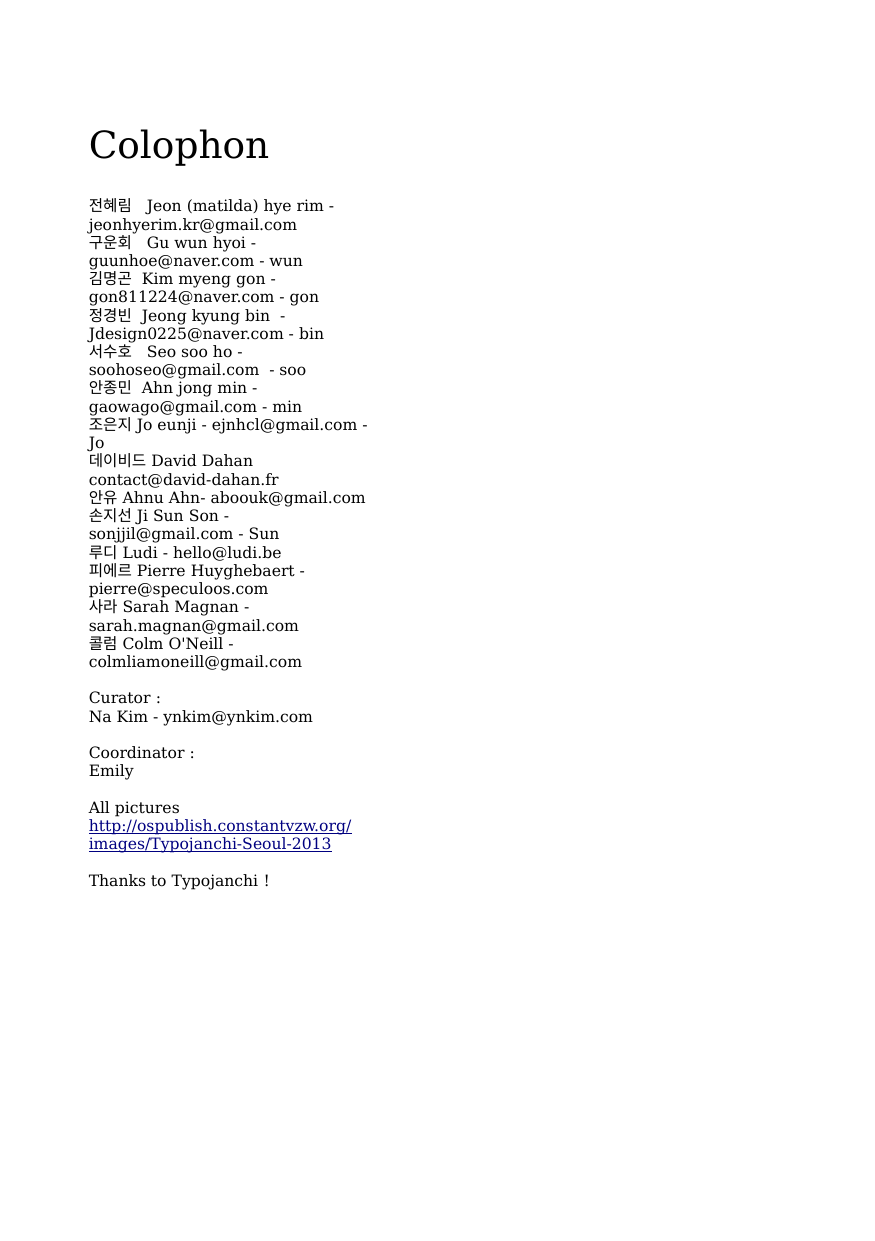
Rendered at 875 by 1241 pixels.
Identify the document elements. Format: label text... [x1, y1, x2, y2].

text 구운회 Gu wun hyoi - guunhoe@naver.com - wun [88, 234, 378, 270]
text 사라 Sarah Magnan - sarah.magnan@gmail.com [88, 598, 378, 635]
text All pictures [88, 799, 378, 817]
text 데이비드 David Dahan contact@david-dahan.fr [88, 452, 378, 489]
text http://ospublish.constantvzw.org/images/Typojanchi-Seoul-2013 [88, 817, 378, 853]
text Coordinator : [88, 744, 378, 762]
text 조은지 Jo eunji - ejnhcl@gmail.com - Jo [88, 416, 378, 452]
text 안종민 Ahn jong min - gaowago@gmail.com - min [88, 379, 378, 416]
text Curator : Na Kim - ynkim@ynkim.com [88, 689, 378, 726]
text 서수호 Seo soo ho - soohoseo@gmail.com - soo [88, 343, 378, 379]
text 콜럼 Colm O'Neill - colmliamoneill@gmail.com [88, 635, 378, 671]
text Colophon [88, 124, 378, 168]
text Emily [88, 762, 378, 781]
text 전혜림 Jeon (matilda) hye rim - jeonhyerim.kr@gmail.com [88, 197, 378, 234]
text 루디 Ludi - hello@ludi.be [88, 543, 378, 562]
text 피에르 Pierre Huyghebaert - pierre@speculoos.com [88, 562, 378, 598]
text 손지선 Ji Sun Son - sonjjil@gmail.com - Sun [88, 507, 378, 543]
text 안유 Ahnu Ahn- aboouk@gmail.com [88, 489, 378, 507]
text 정경빈 Jeong kyung bin - Jdesign0225@naver.com - bin [88, 307, 378, 343]
text Thanks to Typojanchi ! [88, 872, 378, 890]
text 김명곤 Kim myeng gon - gon811224@naver.com - gon [88, 270, 378, 307]
